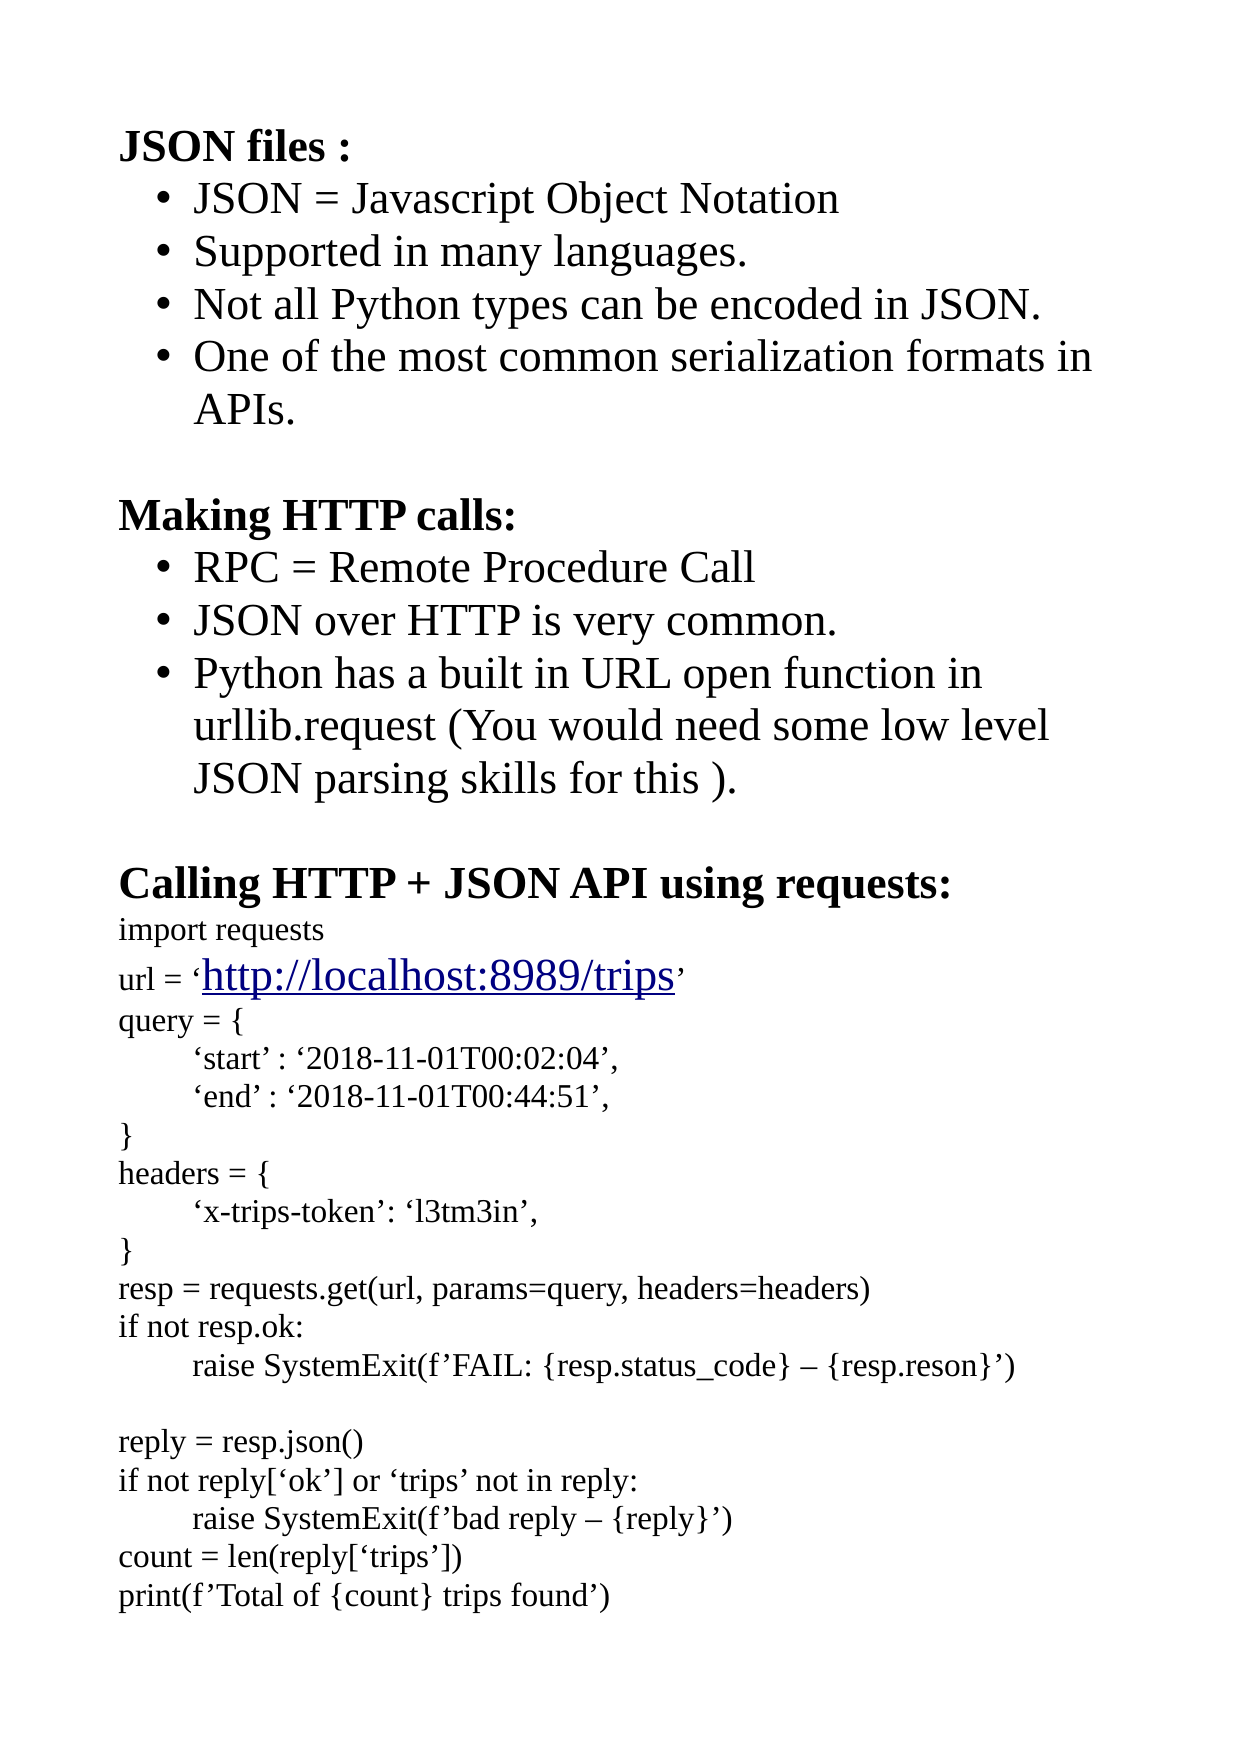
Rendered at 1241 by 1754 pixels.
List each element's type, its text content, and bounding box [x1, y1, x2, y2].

text reply = resp.json() [118, 1421, 1122, 1460]
text ‘x-trips-token’: ‘l3tm3in’, [118, 1191, 1122, 1230]
text } [118, 1230, 1122, 1268]
text import requests [118, 909, 1122, 947]
list Supported in many languages. [156, 223, 1122, 276]
list Not all Python types can be encoded in JSON. [156, 276, 1122, 329]
text raise SystemExit(f’FAIL: {resp.status_code} – {resp.reson}’) [118, 1345, 1122, 1383]
text resp = requests.get(url, params=query, headers=headers) [118, 1268, 1122, 1306]
text if not resp.ok: [118, 1306, 1122, 1345]
text raise SystemExit(f’bad reply – {reply}’) [118, 1498, 1122, 1536]
text } [118, 1115, 1122, 1153]
list JSON = Javascript Object Notation [156, 171, 1122, 223]
text Calling HTTP + JSON API using requests: [118, 856, 1122, 909]
list JSON over HTTP is very common. [156, 592, 1122, 645]
text Making HTTP calls: [118, 487, 1122, 540]
text JSON files : [118, 118, 1122, 171]
list RPC = Remote Procedure Call [156, 540, 1122, 592]
text if not reply[‘ok’] or ‘trips’ not in reply: [118, 1460, 1122, 1498]
text ‘start’ : ‘2018-11-01T00:02:04’, [118, 1038, 1122, 1076]
text ‘end’ : ‘2018-11-01T00:44:51’, [118, 1076, 1122, 1115]
list Python has a built in URL open function in urllib.request (You would need some low level JSON parsing skills for this ). [156, 645, 1122, 803]
text count = len(reply[‘trips’]) [118, 1536, 1122, 1575]
text query = { [118, 1000, 1122, 1038]
text headers = { [118, 1153, 1122, 1191]
list One of the most common serialization formats in APIs. [156, 329, 1122, 434]
text print(f’Total of {count} trips found’) [118, 1575, 1122, 1613]
text url = ‘http://localhost:8989/trips’ [118, 947, 1122, 1000]
